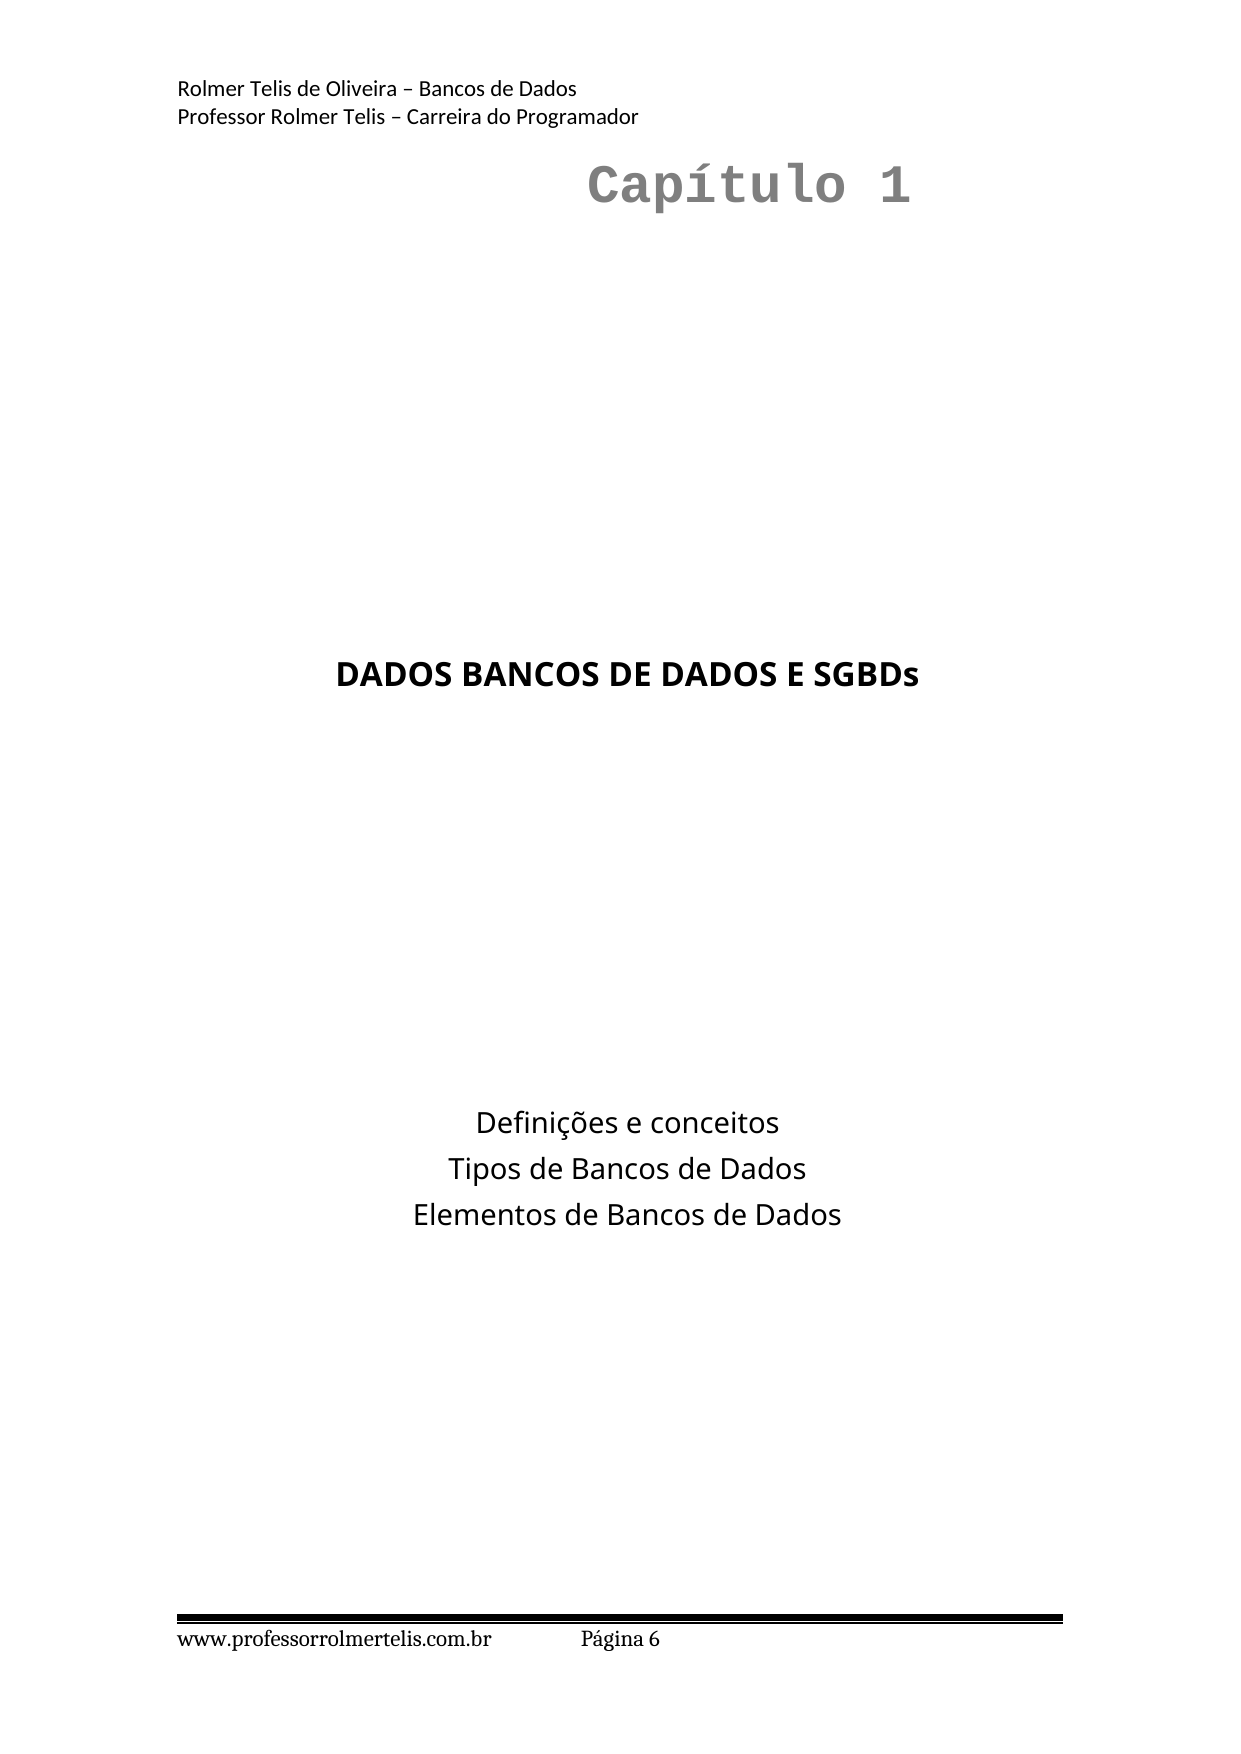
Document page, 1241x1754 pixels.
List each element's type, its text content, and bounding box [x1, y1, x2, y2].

table_cell Definições e conceitos Tipos de Bancos de Dados Elementos de Bancos de Dados [177, 1103, 1078, 1575]
table_cell DADOS BANCOS DE DADOS E SGBDs [177, 630, 1078, 1103]
table_header Capítulo 1 [177, 158, 1078, 630]
